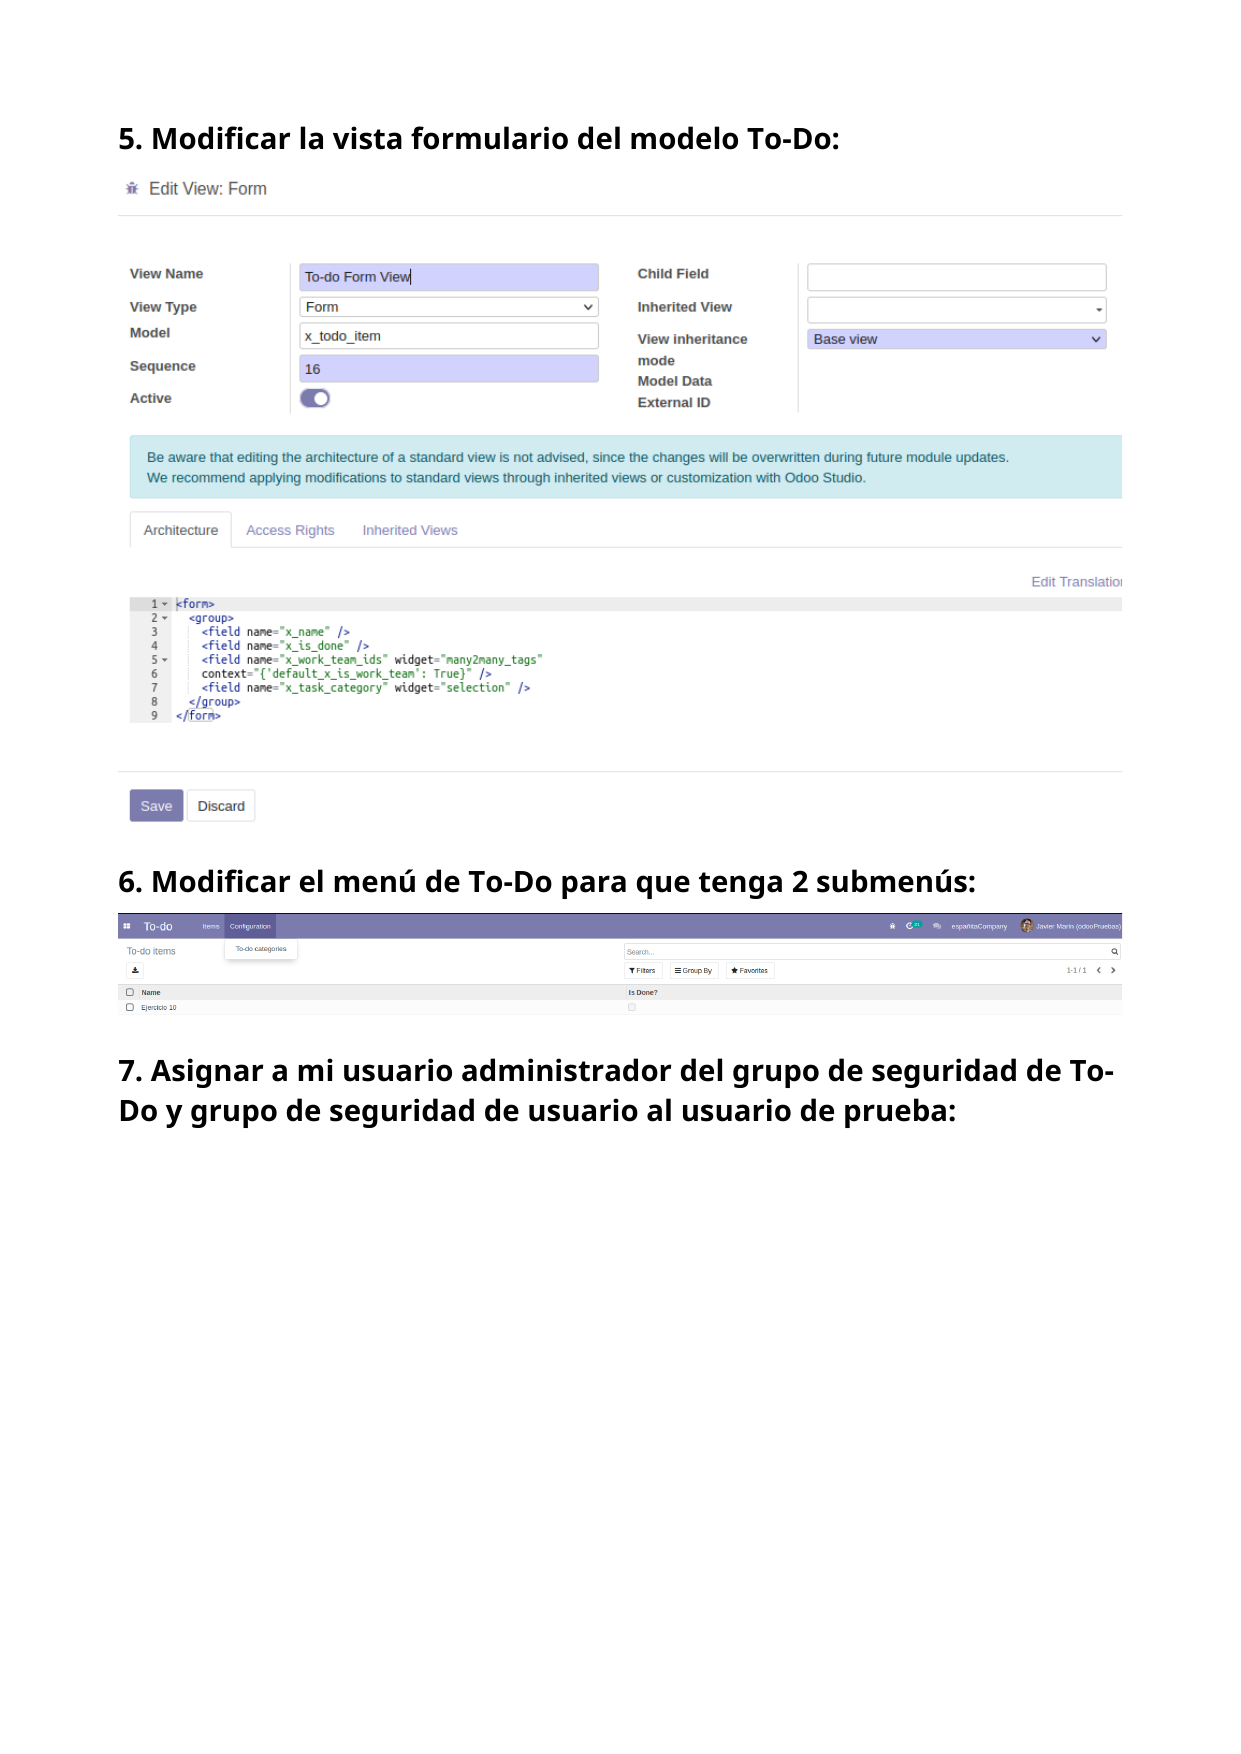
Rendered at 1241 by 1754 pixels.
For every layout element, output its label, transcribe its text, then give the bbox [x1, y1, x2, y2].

subtitle 6. Modificar el menú de To-Do para que tenga 2 submenús: [118, 861, 1122, 901]
subtitle 7. Asignar a mi usuario administrador del grupo de seguridad de To-Do y grupo de seguridad de usuario al usuario de prueba: [118, 1050, 1122, 1130]
picture [118, 913, 1123, 1017]
subtitle 5. Modificar la vista formulario del modelo To-Do: [118, 118, 1122, 158]
picture [118, 170, 1123, 827]
